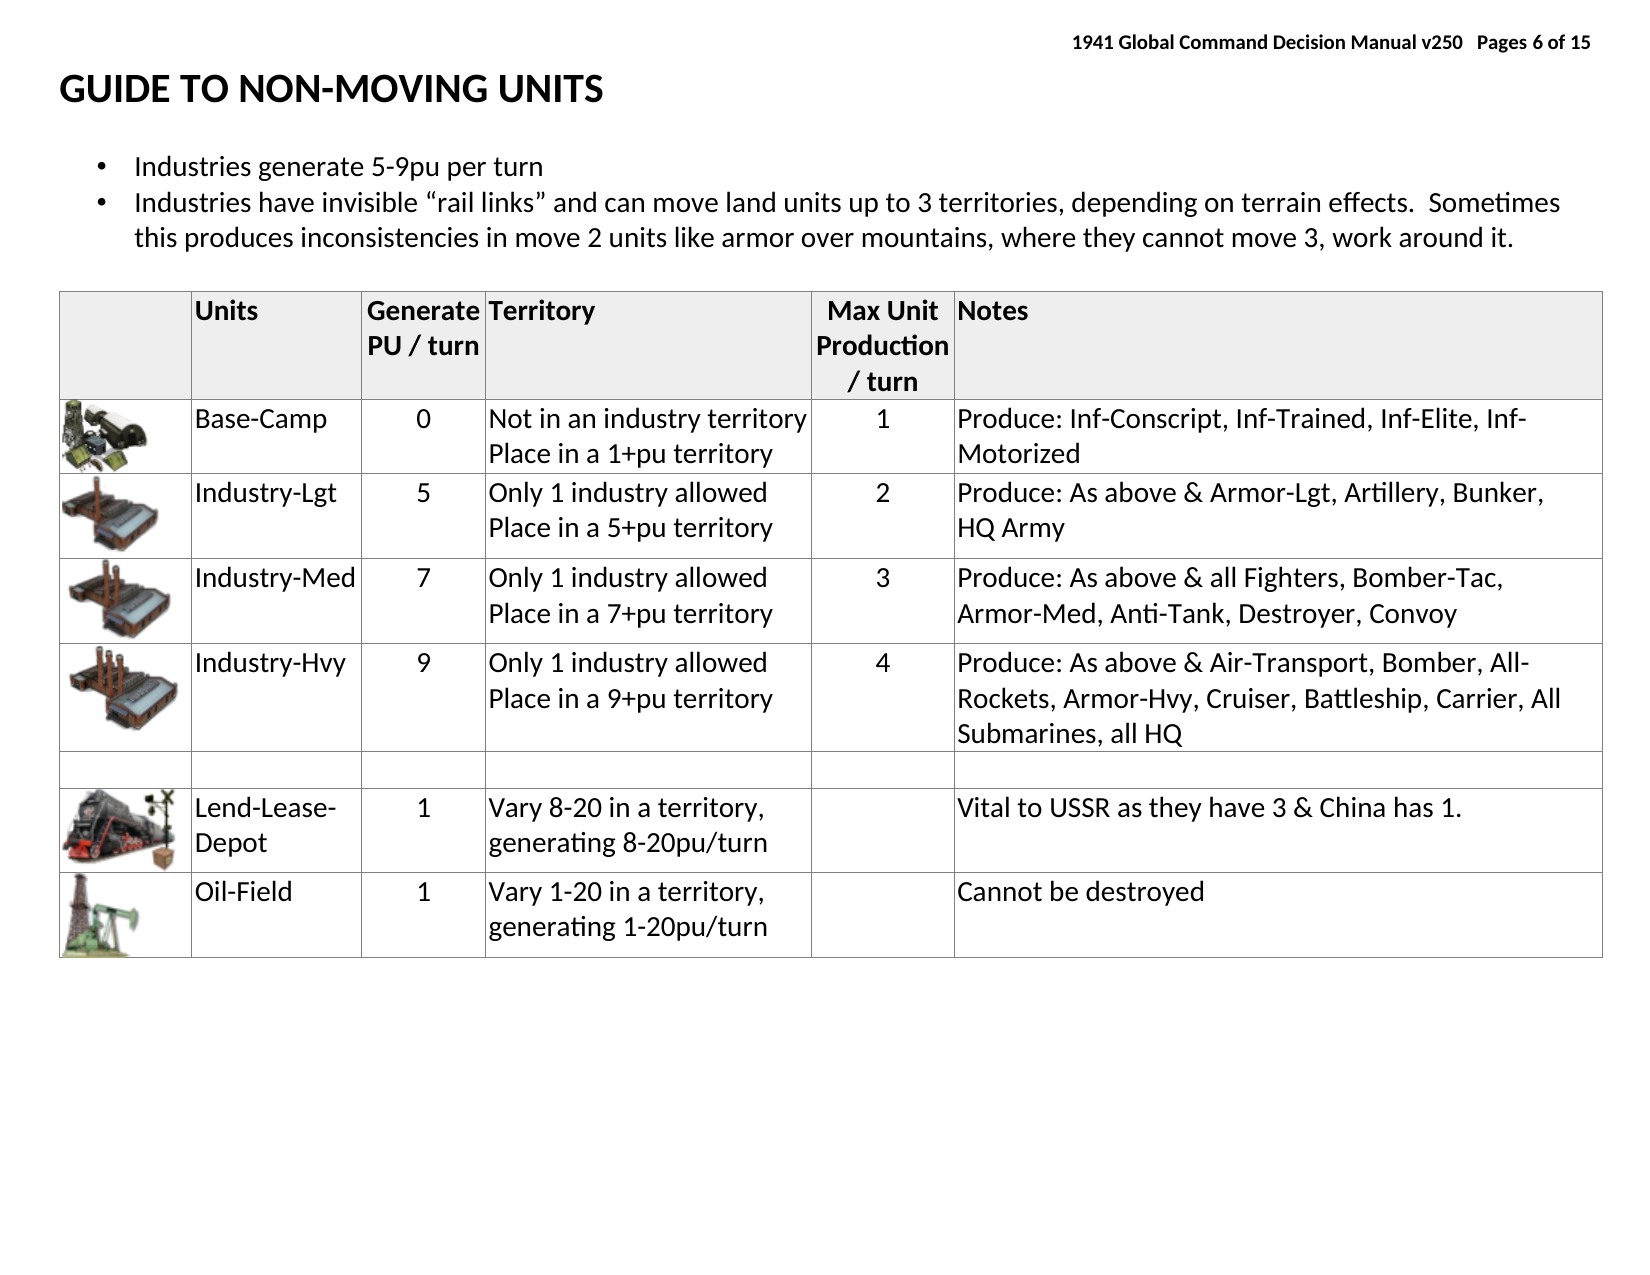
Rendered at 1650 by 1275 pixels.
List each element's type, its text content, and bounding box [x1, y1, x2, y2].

table_cell Lend-Lease-Depot [192, 789, 361, 872]
table_cell Industry-Med [192, 559, 361, 643]
table_cell 7 [362, 559, 485, 643]
picture [62, 399, 160, 558]
table_cell 3 [812, 559, 954, 643]
table_cell Cannot be destroyed [955, 873, 1602, 957]
table_cell Oil-Field [192, 873, 361, 957]
table_header [60, 292, 191, 399]
table_cell Only 1 industry allowed Place in a 7+pu territory [486, 559, 811, 643]
table_cell Produce: As above & Air-Transport, Bomber, All-Rockets, Armor-Hvy, Cruiser, Battleship, Carrier, All Submarines, all HQ [955, 644, 1602, 751]
table_cell Produce: As above & Armor-Lgt, Artillery, Bunker, HQ Army [955, 474, 1602, 558]
table_header Units [192, 292, 361, 399]
table_cell Not in an industry territory Place in a 1+pu territory [486, 400, 811, 473]
picture [62, 559, 189, 735]
table_cell [177, 789, 191, 872]
picture [62, 788, 177, 958]
table_cell Vary 8-20 in a territory, generating 8-20pu/turn [486, 789, 811, 872]
table_cell 5 [362, 474, 485, 558]
table_cell 1 [362, 789, 485, 872]
table_cell 1 [812, 400, 954, 473]
table_cell 2 [812, 474, 954, 558]
table_cell Produce: As above & all Fighters, Bomber-Tac, Armor-Med, Anti-Tank, Destroyer, Convoy [955, 559, 1602, 643]
table_cell 9 [362, 644, 485, 751]
table_cell [60, 752, 191, 788]
table_cell Base-Camp [192, 400, 361, 473]
table_cell Only 1 industry allowed Place in a 5+pu territory [486, 474, 811, 558]
table_cell Produce: Inf-Conscript, Inf-Trained, Inf-Elite, Inf-Motorized [955, 400, 1602, 473]
table_cell Vary 1-20 in a territory, generating 1-20pu/turn [486, 873, 811, 957]
table_cell [147, 873, 191, 957]
table_cell [148, 400, 191, 473]
table_cell Industry-Lgt [192, 474, 361, 558]
table_cell Industry-Hvy [192, 644, 361, 751]
table_cell 4 [812, 644, 954, 751]
table_cell [955, 752, 1602, 788]
table_cell Only 1 industry allowed Place in a 9+pu territory [486, 644, 811, 751]
list Industries generate 5-9pu per turn [97, 148, 1591, 184]
table_cell [812, 873, 954, 957]
table_header Territory [486, 292, 811, 399]
table_cell 1 [362, 873, 485, 957]
table_header Notes [955, 292, 1602, 399]
table_cell [60, 644, 191, 751]
table_cell [362, 752, 485, 788]
table_cell [486, 752, 811, 788]
text GUIDE TO NON-MOVING UNITS [59, 62, 1591, 113]
table_header Generate PU / turn [362, 292, 485, 399]
table_cell [812, 789, 954, 872]
table_cell 0 [362, 400, 485, 473]
list Industries have invisible “rail links” and can move land units up to 3 territories, depending on terrain effects. Sometimes this produces inconsistencies in move 2 units like armor over mountains, where they cannot move 3, work around it. [97, 184, 1591, 255]
table_cell [192, 752, 361, 788]
table_header Max Unit Production / turn [812, 292, 954, 399]
table_cell [160, 474, 191, 558]
table_cell [181, 559, 191, 643]
table_cell [812, 752, 954, 788]
table_cell Vital to USSR as they have 3 & China has 1. [955, 789, 1602, 872]
